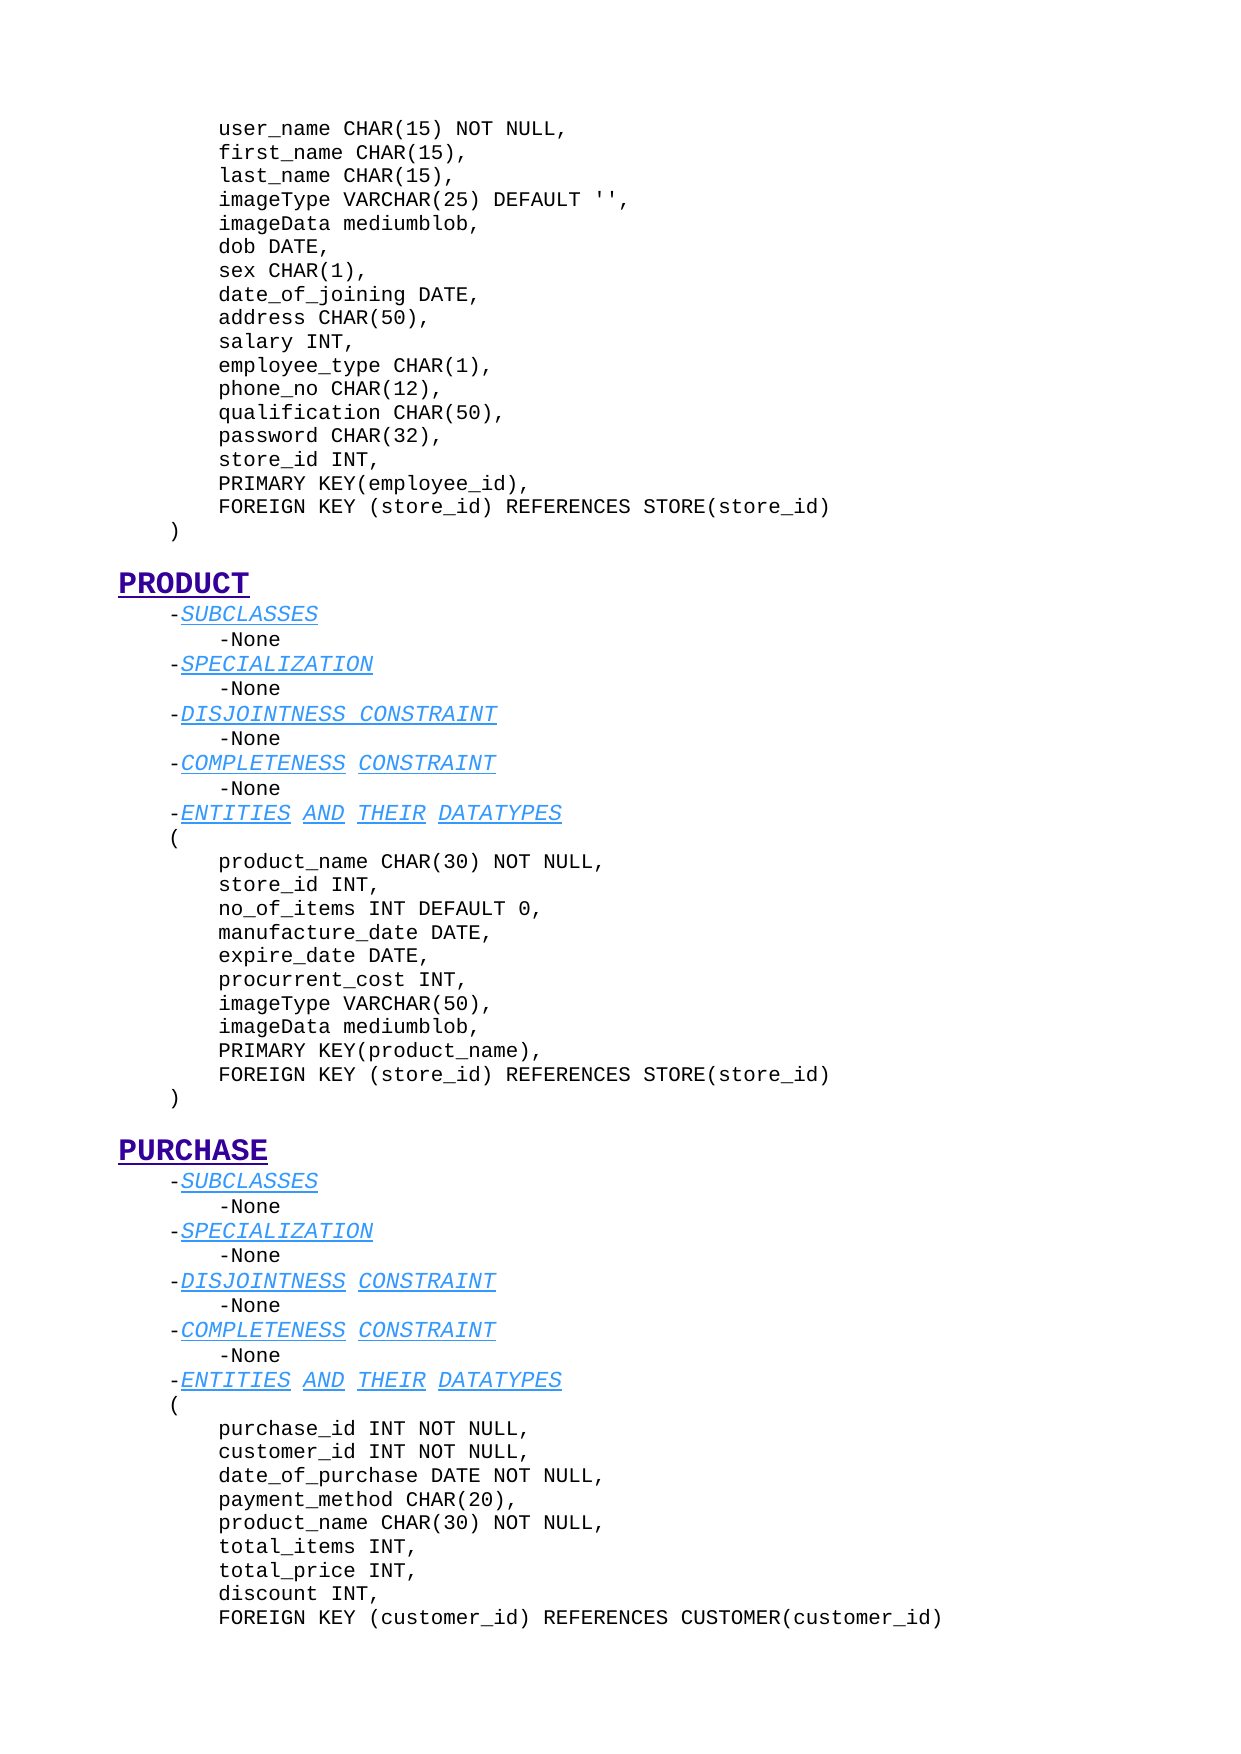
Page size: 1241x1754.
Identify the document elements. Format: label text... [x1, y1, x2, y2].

text dob DATE, [118, 236, 1122, 260]
text -SPECIALIZATION [118, 1219, 1122, 1245]
text store_id INT, [118, 874, 1122, 898]
text qualification CHAR(50), [118, 402, 1122, 426]
text -DISJOINTNESS CONSTRAINT [118, 1269, 1122, 1295]
text ( [118, 827, 1122, 851]
text ) [118, 520, 1122, 544]
text -None [118, 678, 1122, 702]
text payment_method CHAR(20), [118, 1489, 1122, 1512]
text PRODUCT [118, 567, 1122, 603]
text FOREIGN KEY (customer_id) REFERENCES CUSTOMER(customer_id) [118, 1607, 1122, 1631]
text employee_type CHAR(1), [118, 354, 1122, 378]
text date_of_joining DATE, [118, 284, 1122, 307]
text -COMPLETENESS CONSTRAINT [118, 752, 1122, 777]
text address CHAR(50), [118, 307, 1122, 331]
text product_name CHAR(30) NOT NULL, [118, 851, 1122, 874]
text user_name CHAR(15) NOT NULL, [118, 118, 1122, 142]
text phone_no CHAR(12), [118, 378, 1122, 402]
text imageData mediumblob, [118, 213, 1122, 236]
text imageType VARCHAR(25) DEFAULT '', [118, 189, 1122, 213]
text sex CHAR(1), [118, 260, 1122, 284]
text discount INT, [118, 1583, 1122, 1607]
text -SUBCLASSES [118, 1170, 1122, 1196]
text -COMPLETENESS CONSTRAINT [118, 1319, 1122, 1344]
text total_price INT, [118, 1560, 1122, 1583]
text -DISJOINTNESS CONSTRAINT [118, 702, 1122, 728]
text FOREIGN KEY (store_id) REFERENCES STORE(store_id) [118, 496, 1122, 520]
text imageData mediumblob, [118, 1016, 1122, 1040]
text purchase_id INT NOT NULL, [118, 1418, 1122, 1441]
text store_id INT, [118, 449, 1122, 473]
text customer_id INT NOT NULL, [118, 1441, 1122, 1465]
text -None [118, 1344, 1122, 1368]
text product_name CHAR(30) NOT NULL, [118, 1512, 1122, 1536]
text ) [118, 1087, 1122, 1111]
text date_of_purchase DATE NOT NULL, [118, 1465, 1122, 1489]
text -SUBCLASSES [118, 603, 1122, 629]
text ( [118, 1394, 1122, 1418]
text last_name CHAR(15), [118, 165, 1122, 189]
text -ENTITIES AND THEIR DATATYPES [118, 1368, 1122, 1394]
text password CHAR(32), [118, 426, 1122, 449]
text PRIMARY KEY(product_name), [118, 1040, 1122, 1063]
text salary INT, [118, 331, 1122, 354]
text -None [118, 1196, 1122, 1219]
text PRIMARY KEY(employee_id), [118, 473, 1122, 496]
text -None [118, 1295, 1122, 1319]
text -None [118, 1245, 1122, 1269]
text manufacture_date DATE, [118, 922, 1122, 945]
text -None [118, 728, 1122, 752]
text total_items INT, [118, 1536, 1122, 1560]
text -None [118, 777, 1122, 801]
text -SPECIALIZATION [118, 652, 1122, 678]
text imageType VARCHAR(50), [118, 993, 1122, 1016]
text -ENTITIES AND THEIR DATATYPES [118, 801, 1122, 827]
text FOREIGN KEY (store_id) REFERENCES STORE(store_id) [118, 1063, 1122, 1087]
text procurrent_cost INT, [118, 969, 1122, 993]
text -None [118, 629, 1122, 652]
text first_name CHAR(15), [118, 142, 1122, 165]
text expire_date DATE, [118, 945, 1122, 969]
text no_of_items INT DEFAULT 0, [118, 898, 1122, 922]
text PURCHASE [118, 1134, 1122, 1170]
